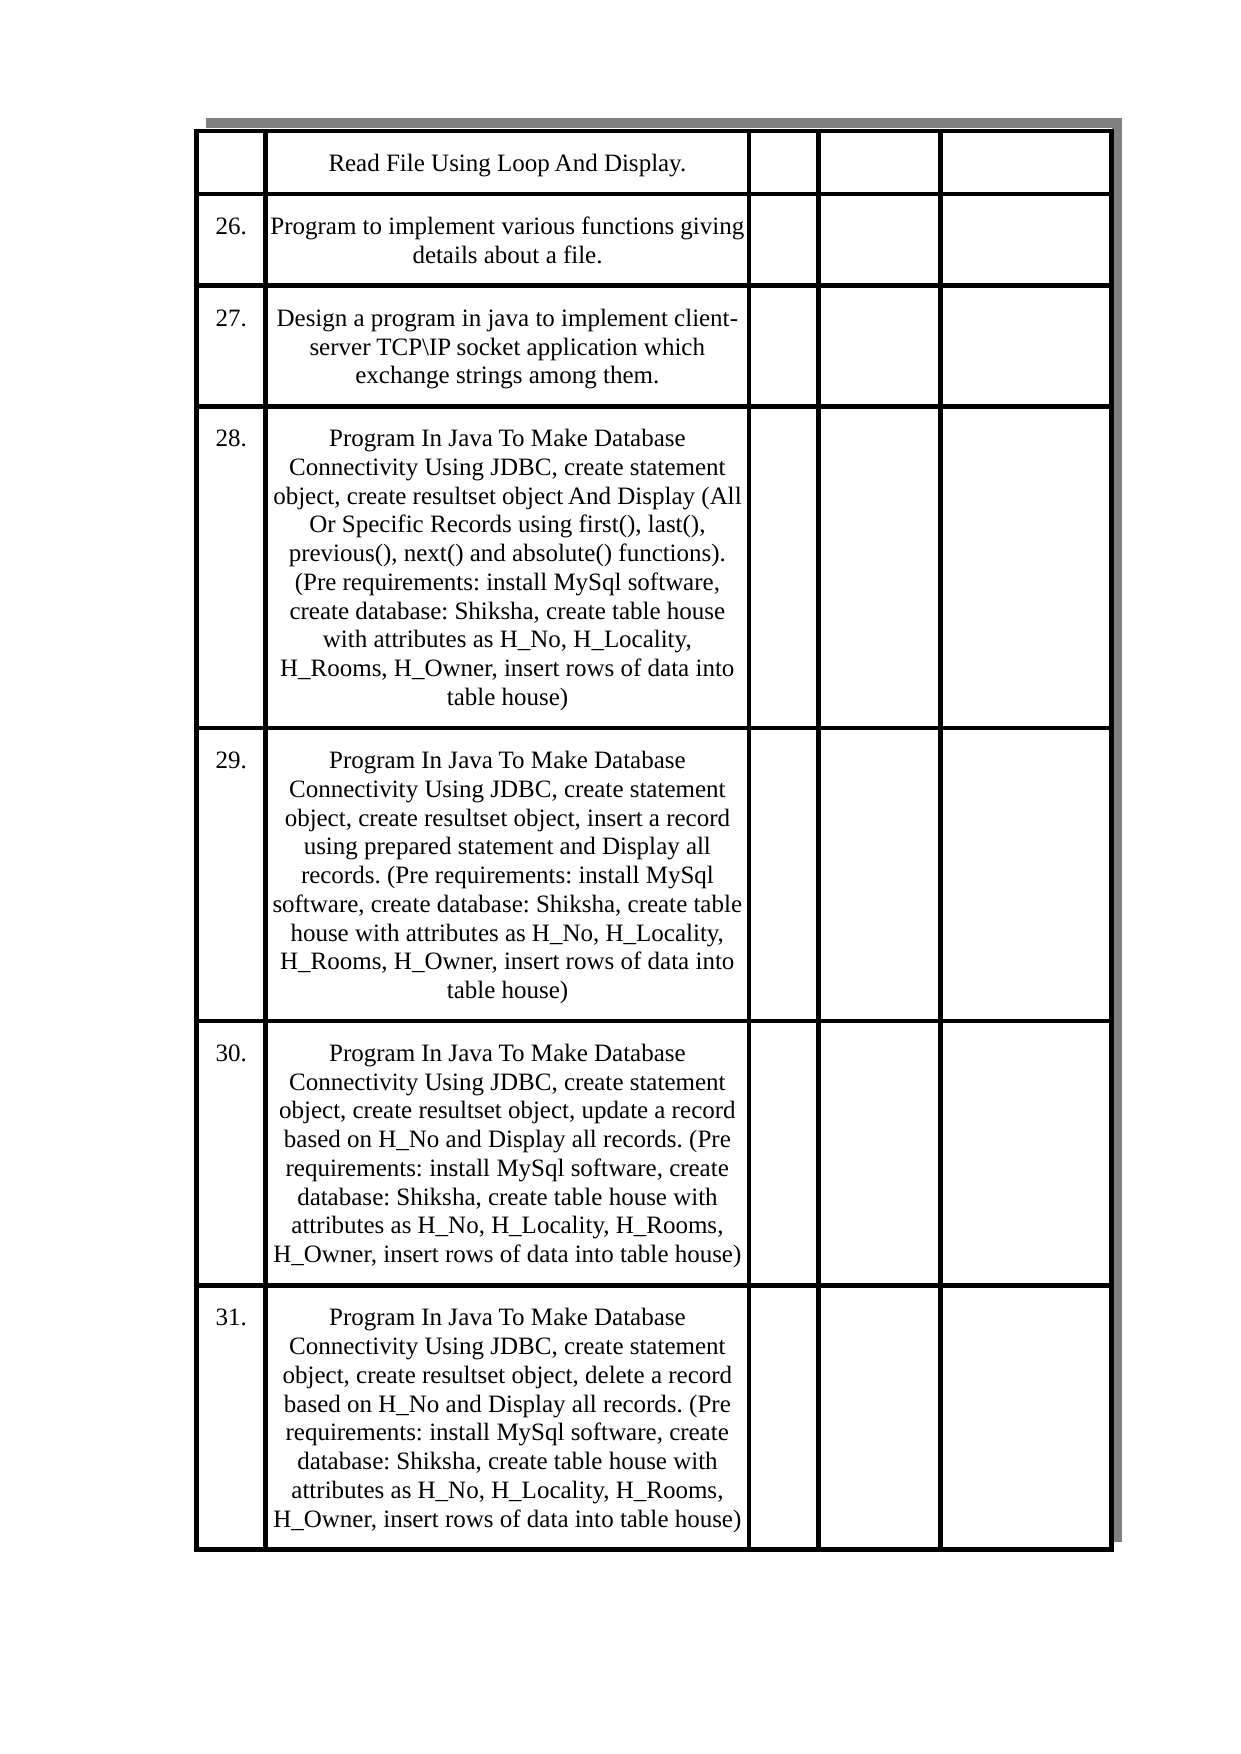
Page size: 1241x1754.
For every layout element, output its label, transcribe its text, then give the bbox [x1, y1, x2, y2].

table_cell [199, 133, 263, 192]
table_cell [751, 730, 816, 1019]
table_cell 27. [199, 288, 263, 404]
table_cell 31. [199, 1288, 263, 1547]
table_cell 30. [199, 1023, 263, 1283]
table_cell [943, 1288, 1109, 1547]
table_cell Program In Java To Make Database Connectivity Using JDBC, create statement object, create resultset object, insert a record using prepared statement and Display all records. (Pre requirements: install MySql software, create database: Shiksha, create table house with attributes as H_No, H_Locality, H_Rooms, H_Owner, insert rows of data into table house) [268, 730, 747, 1019]
table_cell [821, 730, 938, 1019]
table_cell 29. [199, 730, 263, 1019]
table_cell Design a program in java to implement client-server TCP\IP socket application which exchange strings among them. [268, 288, 747, 404]
table_cell [821, 196, 938, 283]
table_cell [751, 1288, 816, 1547]
table_cell [821, 409, 938, 726]
table_cell [821, 288, 938, 404]
table_cell Program to implement various functions giving details about a file. [268, 196, 747, 283]
table_cell [943, 133, 1109, 192]
table_cell [751, 409, 816, 726]
table_cell [751, 288, 816, 404]
table_cell [943, 1023, 1109, 1283]
table_cell 28. [199, 409, 263, 726]
table_cell [943, 409, 1109, 726]
table_cell [821, 1288, 938, 1547]
table_cell [751, 1023, 816, 1283]
table_cell [821, 1023, 938, 1283]
table_cell [751, 133, 816, 192]
table_cell [943, 196, 1109, 283]
table_cell Program In Java To Make Database Connectivity Using JDBC, create statement object, create resultset object, update a record based on H_No and Display all records. (Pre requirements: install MySql software, create database: Shiksha, create table house with attributes as H_No, H_Locality, H_Rooms, H_Owner, insert rows of data into table house) [268, 1023, 747, 1283]
table_cell [943, 730, 1109, 1019]
table_cell Read File Using Loop And Display. [268, 133, 747, 192]
table_cell Program In Java To Make Database Connectivity Using JDBC, create statement object, create resultset object And Display (All Or Specific Records using first(), last(), previous(), next() and absolute() functions). (Pre requirements: install MySql software, create database: Shiksha, create table house with attributes as H_No, H_Locality, H_Rooms, H_Owner, insert rows of data into table house) [268, 409, 747, 726]
table_cell [943, 288, 1109, 404]
table_cell 26. [199, 196, 263, 283]
table_cell Program In Java To Make Database Connectivity Using JDBC, create statement object, create resultset object, delete a record based on H_No and Display all records. (Pre requirements: install MySql software, create database: Shiksha, create table house with attributes as H_No, H_Locality, H_Rooms, H_Owner, insert rows of data into table house) [268, 1288, 747, 1547]
table_cell [821, 133, 938, 192]
table_cell [751, 196, 816, 283]
